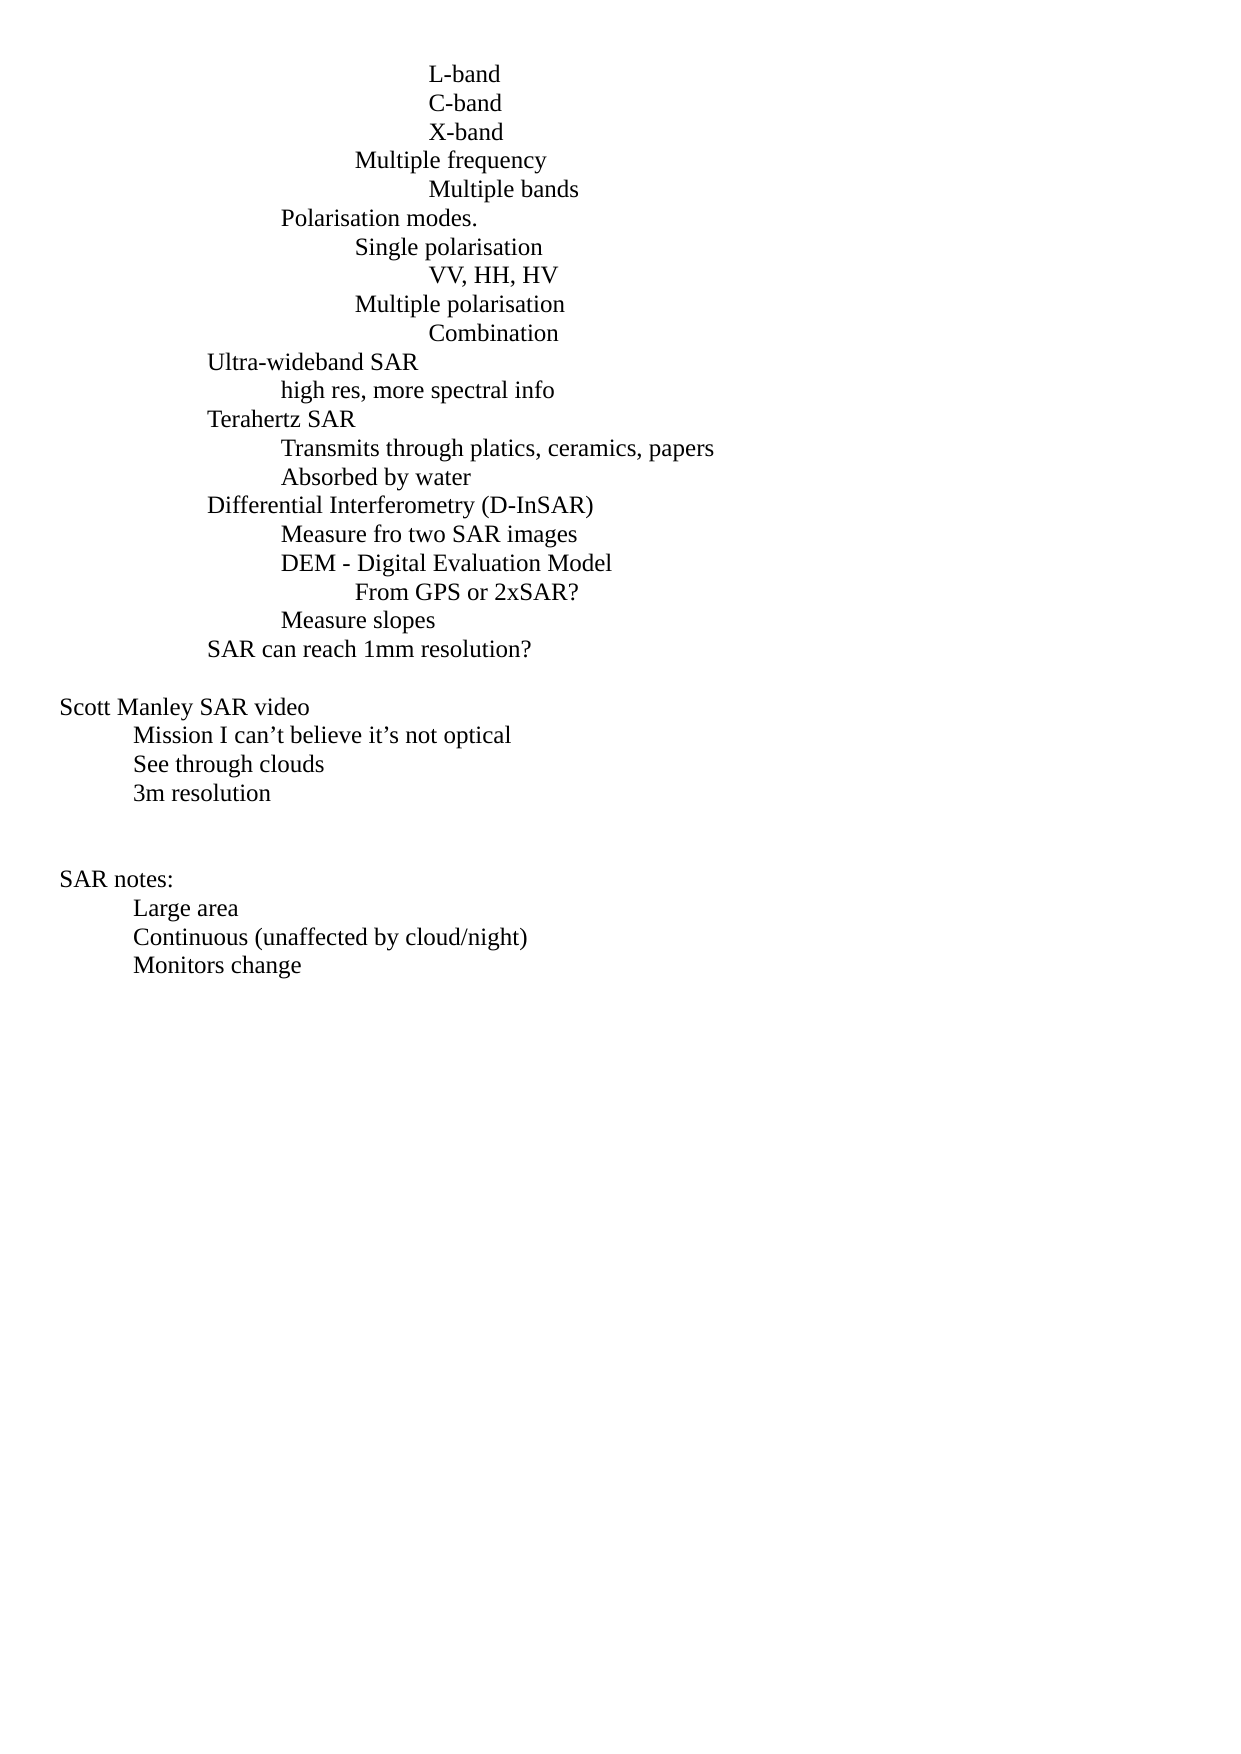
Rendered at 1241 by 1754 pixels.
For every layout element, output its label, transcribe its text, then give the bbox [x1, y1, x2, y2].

text Ultra-wideband SAR [59, 347, 1181, 375]
text Multiple bands [59, 174, 1181, 203]
text SAR can reach 1mm resolution? [59, 634, 1181, 663]
text Terahertz SAR [59, 404, 1181, 433]
text Measure fro two SAR images [59, 519, 1181, 548]
text Single polarisation [59, 232, 1181, 260]
text SAR notes: [59, 864, 1181, 893]
text Monitors change [59, 950, 1181, 979]
text Scott Manley SAR video [59, 692, 1181, 720]
text L-band [59, 59, 1181, 88]
text Polarisation modes. [59, 203, 1181, 232]
text See through clouds [59, 749, 1181, 778]
text Multiple polarisation [59, 289, 1181, 318]
text Large area [59, 893, 1181, 922]
text Multiple frequency [59, 145, 1181, 174]
text DEM - Digital Evaluation Model [59, 548, 1181, 577]
text high res, more spectral info [59, 375, 1181, 404]
text Differential Interferometry (D-InSAR) [59, 490, 1181, 519]
text Continuous (unaffected by cloud/night) [59, 922, 1181, 950]
text X-band [59, 117, 1181, 145]
text Mission I can’t believe it’s not optical [59, 720, 1181, 749]
text Measure slopes [59, 605, 1181, 634]
text From GPS or 2xSAR? [59, 577, 1181, 605]
text 3m resolution [59, 778, 1181, 807]
text Absorbed by water [59, 462, 1181, 490]
text Transmits through platics, ceramics, papers [59, 433, 1181, 462]
text Combination [59, 318, 1181, 347]
text C-band [59, 88, 1181, 117]
text VV, HH, HV [59, 260, 1181, 289]
